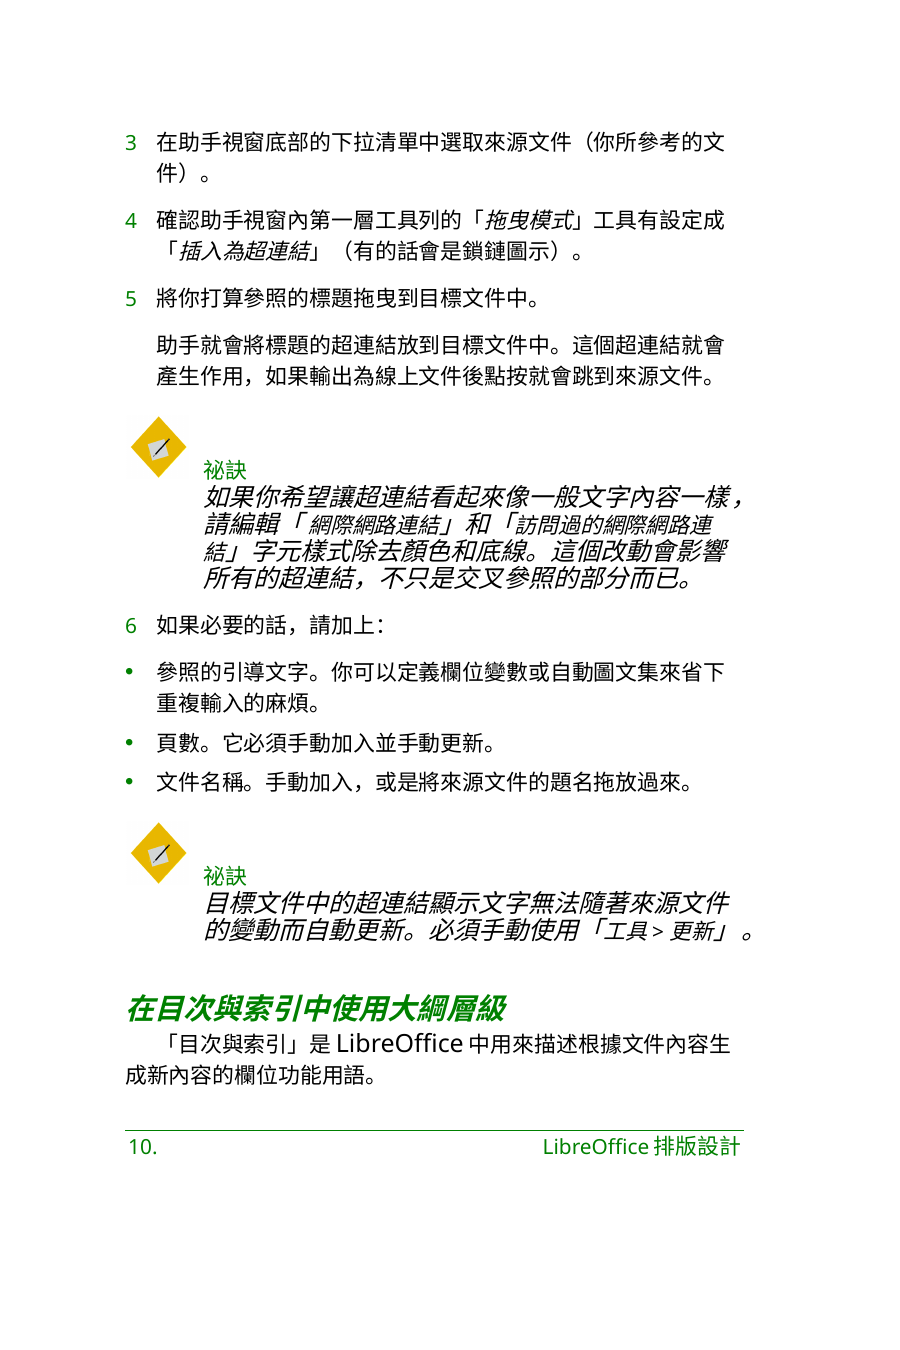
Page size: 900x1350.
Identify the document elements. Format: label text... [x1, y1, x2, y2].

list 確認助手視窗內第一層工具列的「拖曳模式」工具有設定成「插入為超連結」（有的話會是鎖鏈圖示）。 [125, 203, 744, 266]
list 在助手視窗底部的下拉清單中選取來源文件（你所參考的文件）。 [125, 125, 744, 187]
list 文件名稱。手動加入，或是將來源文件的題名拖放過來。 [125, 766, 744, 797]
text 助手就會將標題的超連結放到目標文件中。這個超連結就會產生作用，如果輸出為線上文件後點按就會跳到來源文件。 [156, 328, 744, 391]
list 如果必要的話，請加上： [125, 608, 744, 639]
subtitle 在目次與索引中使用大綱層級 [125, 985, 744, 1028]
list 參照的引導文字。你可以定義欄位變數或自動圖文集來省下重複輸入的麻煩。 [125, 655, 744, 718]
text 如果你希望讓超連結看起來像一般文字內容一樣，請編輯「 網際網路連結」和「訪問過的網際網路連結」字元樣式除去顏色和底線。這個改動會影響所有的超連結，不只是交叉參照的部分而已。 [203, 484, 744, 593]
text 目標文件中的超連結顯示文字無法隨著來源文件的變動而自動更新。必須手動使用「工具 > 更新」。 [203, 891, 744, 945]
picture [126, 415, 189, 479]
picture [126, 821, 189, 885]
list 頁數。它必須手動加入並手動更新。 [125, 726, 744, 757]
text 「目次與索引」是LibreOffice中用來描述根據文件內容生成新內容的欄位功能用語。 [125, 1028, 744, 1090]
list 將你打算參照的標題拖曳到目標文件中。 [125, 281, 744, 312]
list 祕訣 [125, 414, 744, 484]
list 祕訣 [125, 821, 744, 891]
